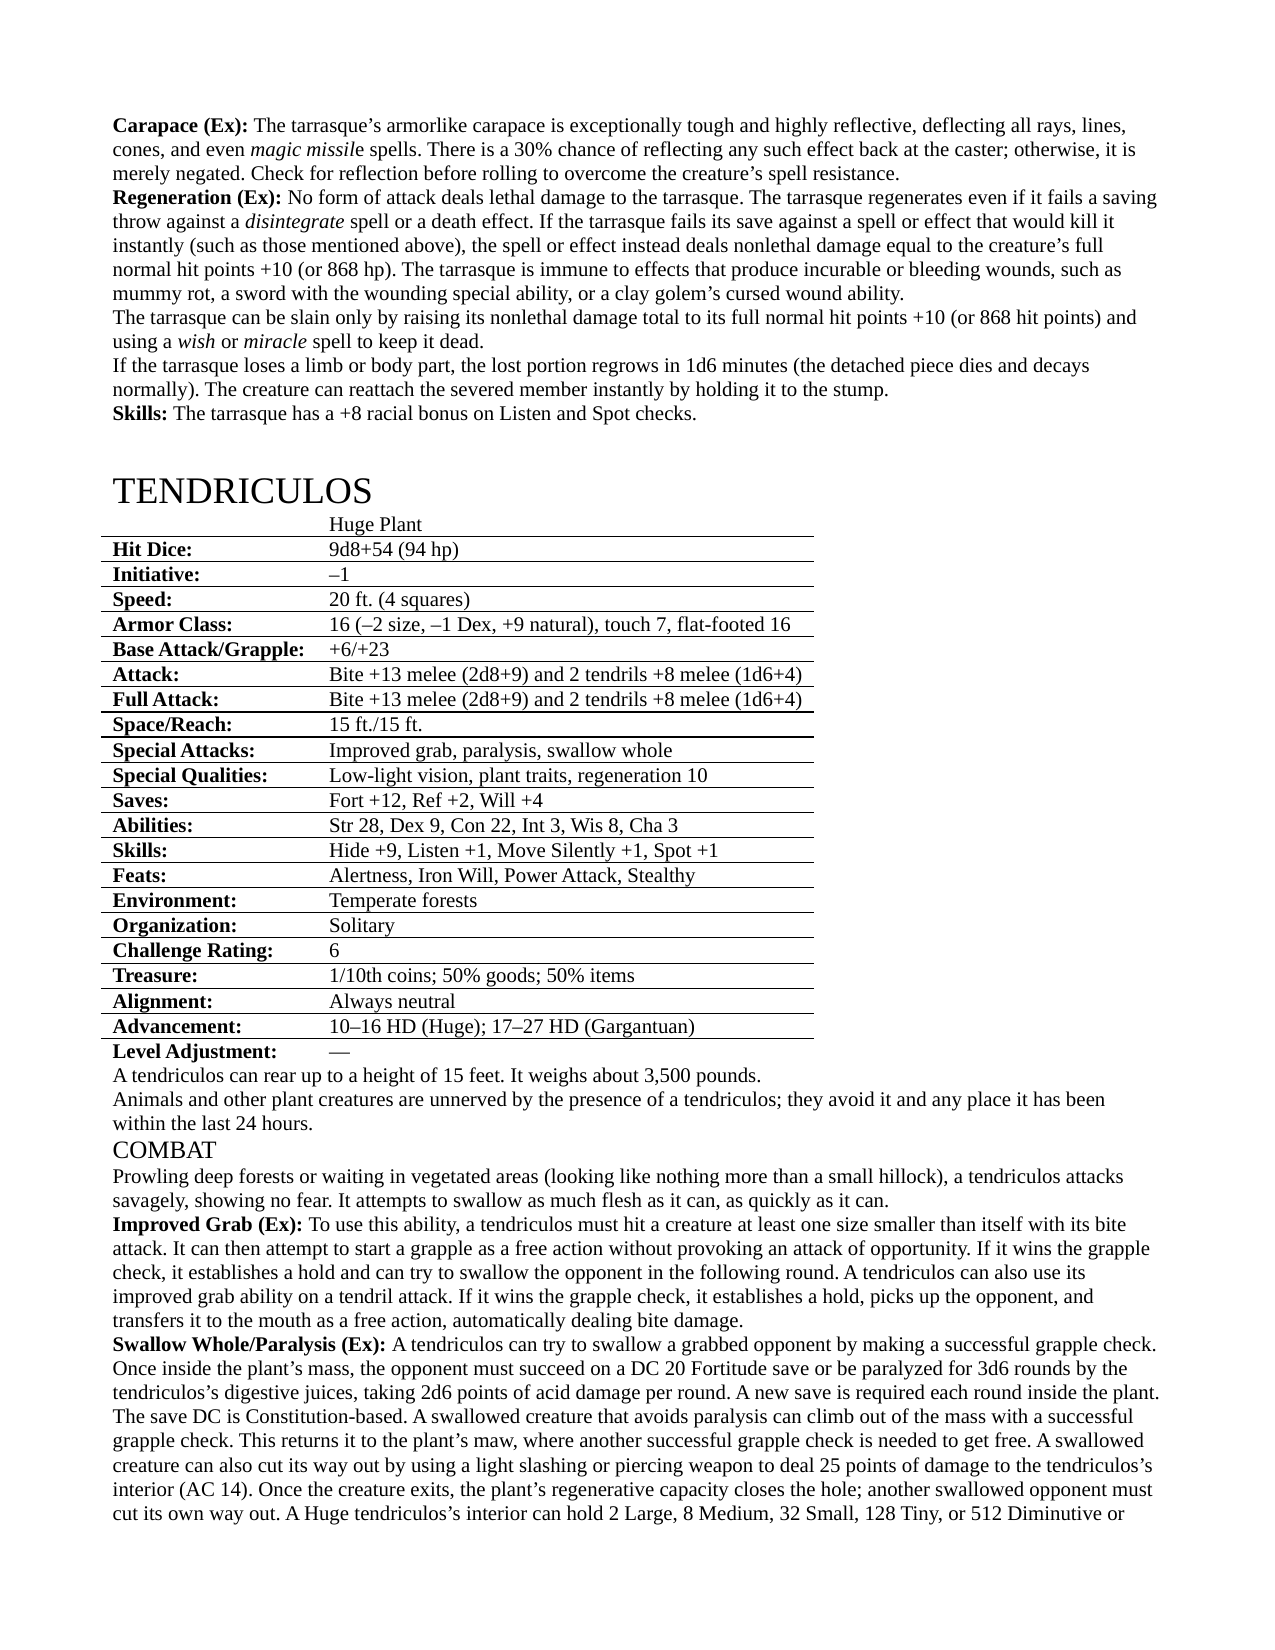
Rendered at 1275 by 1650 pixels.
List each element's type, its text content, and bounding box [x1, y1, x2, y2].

text Prowling deep forests or waiting in vegetated areas (looking like nothing more than a small hillock), a tendriculos attacks savagely, showing no fear. It attempts to swallow as much flesh as it can, as quickly as it can. [112, 1164, 1162, 1212]
table_cell Improved grab, paralysis, swallow whole [318, 738, 813, 762]
table_cell +6/+23 [318, 637, 813, 661]
table_cell Bite +13 melee (2d8+9) and 2 tendrils +8 melee (1d6+4) [318, 662, 813, 686]
table_cell Hit Dice: [101, 537, 318, 561]
table_cell Treasure: [101, 964, 318, 987]
table_cell Space/Reach: [101, 713, 318, 736]
table_cell Attack: [101, 662, 318, 686]
table_cell Bite +13 melee (2d8+9) and 2 tendrils +8 melee (1d6+4) [318, 687, 813, 711]
table_cell 6 [318, 938, 813, 962]
table_cell 20 ft. (4 squares) [318, 587, 813, 611]
table_cell Str 28, Dex 9, Con 22, Int 3, Wis 8, Cha 3 [318, 813, 813, 837]
table_cell Always neutral [318, 989, 813, 1013]
table_cell –1 [318, 562, 813, 586]
table_cell 10–16 HD (Huge); 17–27 HD (Gargantuan) [318, 1014, 813, 1038]
text A tendriculos can rear up to a height of 15 feet. It weighs about 3,500 pounds. [112, 1063, 1162, 1087]
table_cell Challenge Rating: [101, 938, 318, 962]
table_cell Level Adjustment: [101, 1039, 318, 1063]
table_cell 9d8+54 (94 hp) [318, 537, 813, 561]
table_cell Skills: [101, 838, 318, 862]
table_cell 16 (–2 size, –1 Dex, +9 natural), touch 7, flat-footed 16 [318, 612, 813, 636]
table_cell Hide +9, Listen +1, Move Silently +1, Spot +1 [318, 838, 813, 862]
text The tarrasque can be slain only by raising its nonlethal damage total to its full normal hit points +10 (or 868 hit points) and using a wish or miracle spell to keep it dead. [112, 305, 1162, 353]
table_cell Alertness, Iron Will, Power Attack, Stealthy [318, 863, 813, 887]
table_cell 1/10th coins; 50% goods; 50% items [318, 964, 813, 987]
table_cell Special Qualities: [101, 763, 318, 787]
text Regeneration (Ex): No form of attack deals lethal damage to the tarrasque. The tarrasque regenerates even if it fails a saving throw against a disintegrate spell or a death effect. If the tarrasque fails its save against a spell or effect that would kill it instantly (such as those mentioned above), the spell or effect instead deals nonlethal damage equal to the creature’s full normal hit points +10 (or 868 hp). The tarrasque is immune to effects that produce incurable or bleeding wounds, such as mummy rot, a sword with the wounding special ability, or a clay golem’s cursed wound ability. [112, 185, 1162, 305]
table_cell Initiative: [101, 562, 318, 586]
table_cell Feats: [101, 863, 318, 887]
table_cell Speed: [101, 587, 318, 611]
table_header Huge Plant [318, 512, 813, 536]
text TENDRICULOS [112, 468, 1162, 512]
table_cell Low-light vision, plant traits, regeneration 10 [318, 763, 813, 787]
table_cell Solitary [318, 913, 813, 937]
table_header [101, 512, 318, 536]
text Improved Grab (Ex): To use this ability, a tendriculos must hit a creature at least one size smaller than itself with its bite attack. It can then attempt to start a grapple as a free action without provoking an attack of opportunity. If it wins the grapple check, it establishes a hold and can try to swallow the opponent in the following round. A tendriculos can also use its improved grab ability on a tendril attack. If it wins the grapple check, it establishes a hold, picks up the opponent, and transfers it to the mouth as a free action, automatically dealing bite damage. [112, 1212, 1162, 1332]
table_cell Special Attacks: [101, 738, 318, 762]
table_cell Armor Class: [101, 612, 318, 636]
text Skills: The tarrasque has a +8 racial bonus on Listen and Spot checks. [112, 401, 1162, 425]
text If the tarrasque loses a limb or body part, the lost portion regrows in 1d6 minutes (the detached piece dies and decays normally). The creature can reattach the severed member instantly by holding it to the stump. [112, 353, 1162, 401]
table_cell Abilities: [101, 813, 318, 837]
table_cell — [318, 1039, 813, 1063]
table_cell Environment: [101, 888, 318, 912]
text COMBAT [112, 1135, 1162, 1164]
table_cell Advancement: [101, 1014, 318, 1038]
table_cell Full Attack: [101, 687, 318, 711]
table_cell Base Attack/Grapple: [101, 637, 318, 661]
table_cell Alignment: [101, 989, 318, 1013]
text Swallow Whole/Paralysis (Ex): A tendriculos can try to swallow a grabbed opponent by making a successful grapple check. Once inside the plant’s mass, the opponent must succeed on a DC 20 Fortitude save or be paralyzed for 3d6 rounds by the tendriculos’s digestive juices, taking 2d6 points of acid damage per round. A new save is required each round inside the plant. The save DC is Constitution-based. A swallowed creature that avoids paralysis can climb out of the mass with a successful grapple check. This returns it to the plant’s maw, where another successful grapple check is needed to get free. A swallowed creature can also cut its way out by using a light slashing or piercing weapon to deal 25 points of damage to the tendriculos’s interior (AC 14). Once the creature exits, the plant’s regenerative capacity closes the hole; another swallowed opponent must cut its own way out. A Huge tendriculos’s interior can hold 2 Large, 8 Medium, 32 Small, 128 Tiny, or 512 Diminutive or [112, 1332, 1162, 1525]
table_cell Saves: [101, 788, 318, 812]
table_cell Organization: [101, 913, 318, 937]
table_cell 15 ft./15 ft. [318, 713, 813, 736]
table_cell Temperate forests [318, 888, 813, 912]
table_cell Fort +12, Ref +2, Will +4 [318, 788, 813, 812]
text Animals and other plant creatures are unnerved by the presence of a tendriculos; they avoid it and any place it has been within the last 24 hours. [112, 1087, 1162, 1135]
text Carapace (Ex): The tarrasque’s armorlike carapace is exceptionally tough and highly reflective, deflecting all rays, lines, cones, and even magic missile spells. There is a 30% chance of reflecting any such effect back at the caster; otherwise, it is merely negated. Check for reflection before rolling to overcome the creature’s spell resistance. [112, 112, 1162, 185]
